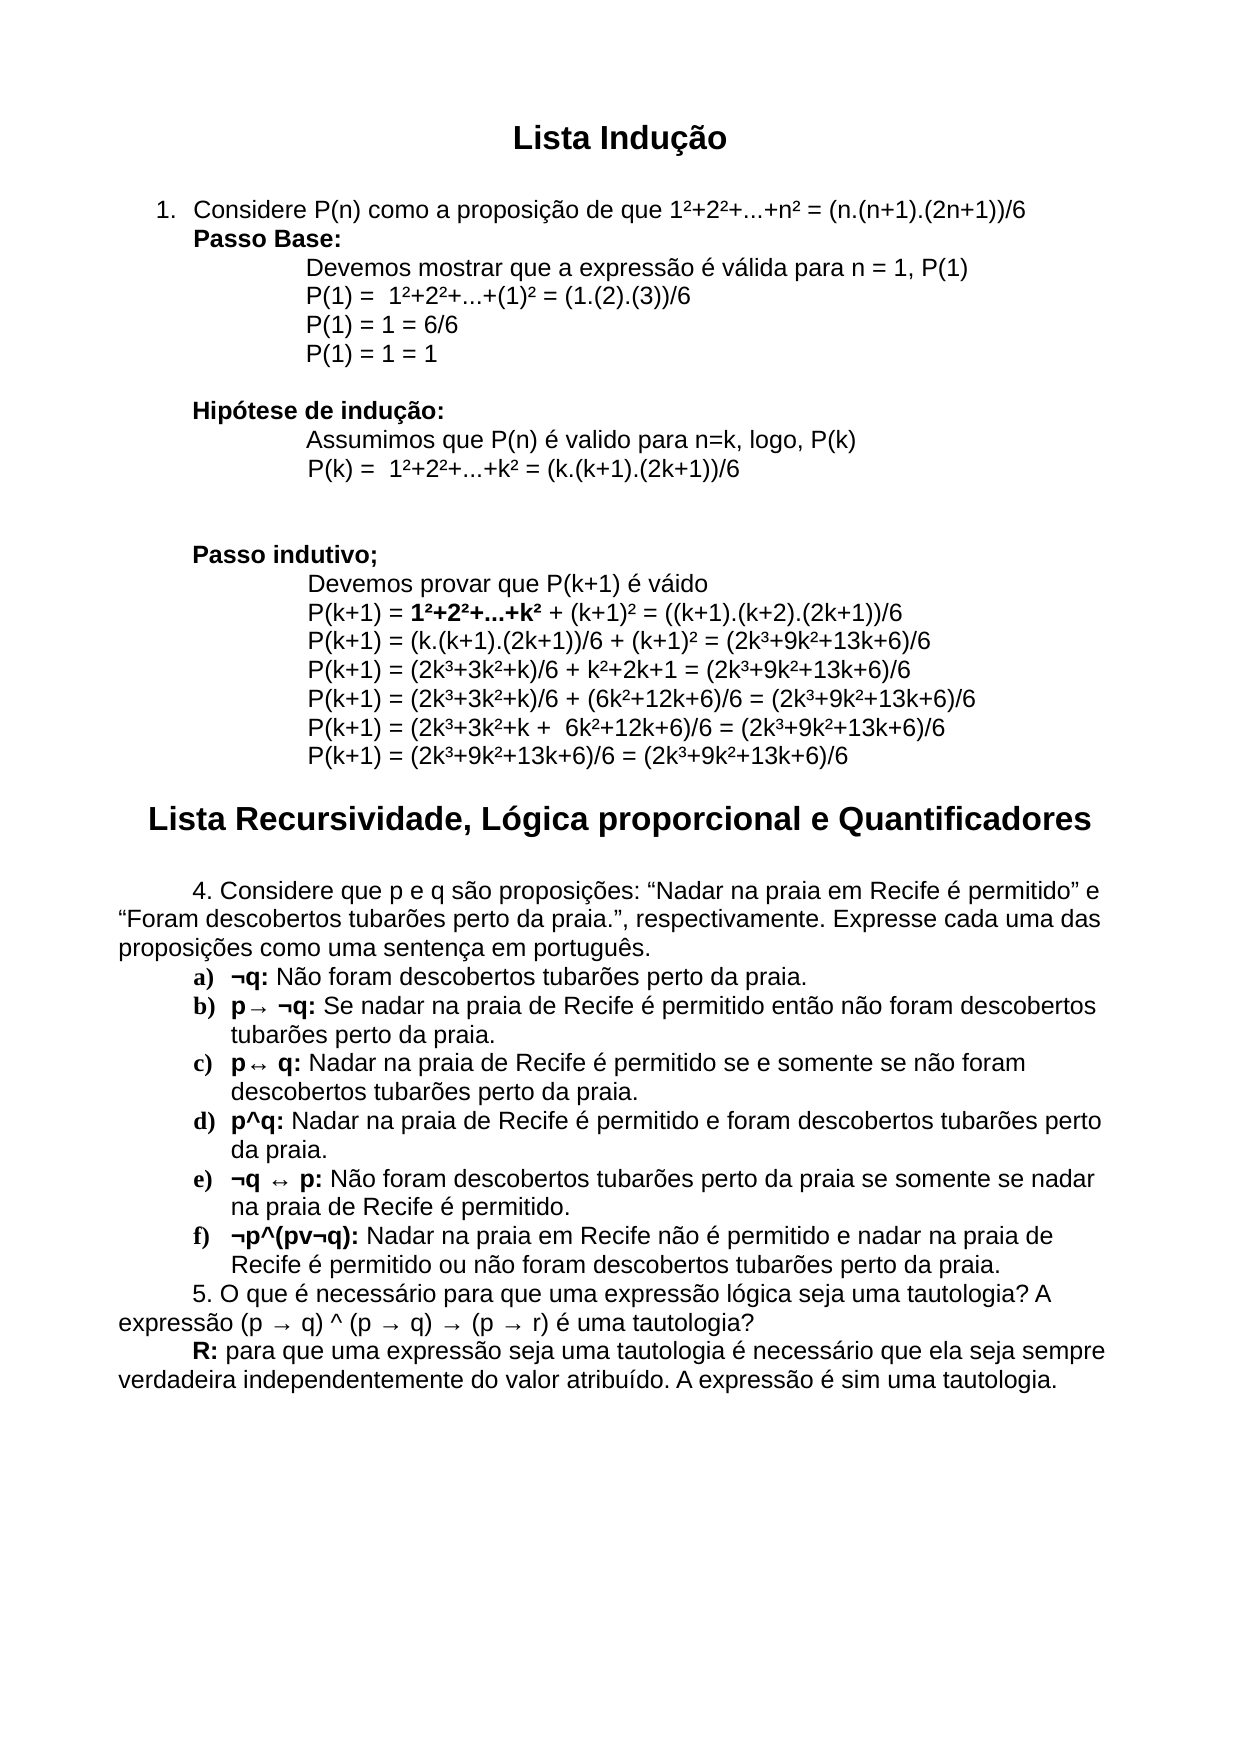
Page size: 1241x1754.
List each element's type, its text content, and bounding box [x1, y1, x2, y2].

text P(k+1) = (k.(k+1).(2k+1))/6 + (k+1)² = (2k³+9k²+13k+6)/6 [118, 626, 1122, 655]
list p→ ¬q: Se nadar na praia de Recife é permitido então não foram descobertos tubarões perto da praia. [193, 991, 1122, 1048]
text P(k+1) = (2k³+3k²+k + 6k²+12k+6)/6 = (2k³+9k²+13k+6)/6 [118, 712, 1122, 741]
text P(k+1) = (2k³+9k²+13k+6)/6 = (2k³+9k²+13k+6)/6 [118, 741, 1122, 770]
text P(k+1) = (2k³+3k²+k)/6 + (6k²+12k+6)/6 = (2k³+9k²+13k+6)/6 [118, 684, 1122, 712]
list P(1) = 1²+2²+...+(1)² = (1.(2).(3))/6 [268, 281, 1122, 310]
text R: para que uma expressão seja uma tautologia é necessário que ela seja sempre verdadeira independentemente do valor atribuído. A expressão é sim uma tautologia. [118, 1336, 1122, 1394]
list p^q: Nadar na praia de Recife é permitido e foram descobertos tubarões perto da praia. [193, 1106, 1122, 1163]
text Lista Recursividade, Lógica proporcional e Quantificadores [118, 799, 1122, 837]
text Lista Indução [118, 118, 1122, 157]
text Passo indutivo; [118, 540, 1122, 569]
list ¬q: Não foram descobertos tubarões perto da praia. [193, 962, 1122, 991]
list P(1) = 1 = 6/6 [268, 310, 1122, 339]
list Considere P(n) como a proposição de que 1²+2²+...+n² = (n.(n+1).(2n+1))/6 [156, 195, 1122, 224]
list ¬q ↔ p: Não foram descobertos tubarões perto da praia se somente se nadar na praia de Recife é permitido. [193, 1163, 1122, 1221]
list p↔ q: Nadar na praia de Recife é permitido se e somente se não foram descobertos tubarões perto da praia. [193, 1048, 1122, 1106]
list Devemos mostrar que a expressão é válida para n = 1, P(1) [268, 252, 1122, 281]
text P(k) = 1²+2²+...+k² = (k.(k+1).(2k+1))/6 [118, 454, 1122, 482]
text Assumimos que P(n) é valido para n=k, logo, P(k) [118, 425, 1122, 454]
text Hipótese de indução: [118, 396, 1122, 425]
text Devemos provar que P(k+1) é váido [118, 569, 1122, 597]
list Passo Base: [156, 224, 1122, 252]
text 4. Considere que p e q são proposições: “Nadar na praia em Recife é permitido” e “Foram descobertos tubarões perto da praia.”, respectivamente. Expresse cada uma das proposições como uma sentença em português. [118, 876, 1122, 962]
list P(1) = 1 = 1 [268, 339, 1122, 367]
list ¬p^(pv¬q): Nadar na praia em Recife não é permitido e nadar na praia de Recife é permitido ou não foram descobertos tubarões perto da praia. [193, 1221, 1122, 1279]
text P(k+1) = 1²+2²+...+k² + (k+1)² = ((k+1).(k+2).(2k+1))/6 [118, 597, 1122, 626]
text P(k+1) = (2k³+3k²+k)/6 + k²+2k+1 = (2k³+9k²+13k+6)/6 [118, 655, 1122, 684]
text 5. O que é necessário para que uma expressão lógica seja uma tautologia? A expressão (p → q) ^ (p → q) → (p → r) é uma tautologia? [118, 1279, 1122, 1336]
